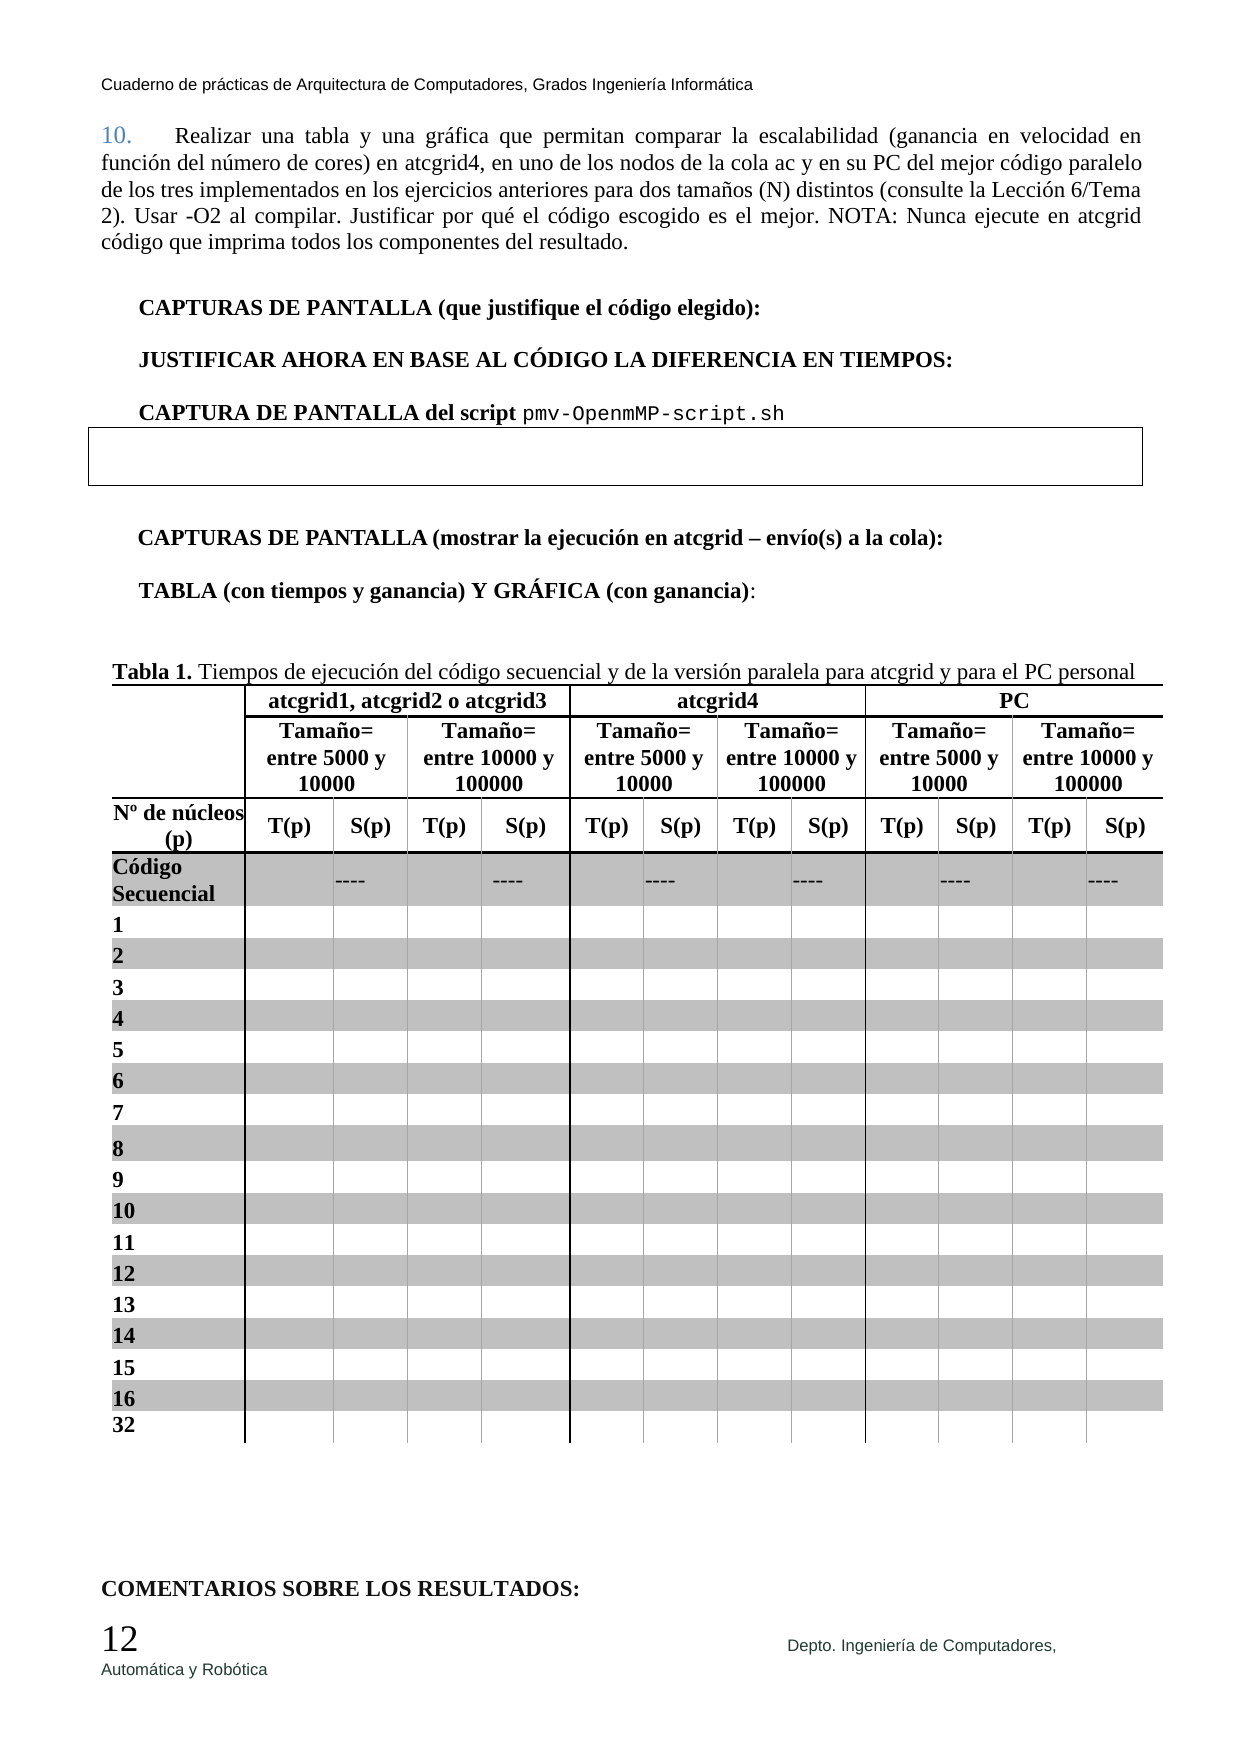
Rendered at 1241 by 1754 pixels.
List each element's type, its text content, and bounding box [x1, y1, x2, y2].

table_cell [246, 1411, 333, 1442]
table_cell [408, 938, 481, 969]
table_cell [718, 1094, 791, 1125]
table_cell [1013, 1349, 1086, 1380]
table_cell [334, 1000, 407, 1031]
table_header [112, 686, 244, 715]
table_cell [246, 1193, 333, 1224]
table_cell [408, 1380, 481, 1411]
table_cell [1087, 1161, 1163, 1192]
table_cell [1087, 1224, 1163, 1255]
table_cell [1013, 1161, 1086, 1192]
table_cell [644, 1255, 717, 1286]
table_cell [792, 1286, 865, 1317]
table_cell [792, 938, 865, 969]
table_cell [334, 1411, 407, 1442]
table_cell [718, 1380, 791, 1411]
table_cell [866, 1063, 938, 1094]
table_cell [571, 969, 643, 1000]
table_cell 6 [112, 1063, 244, 1094]
table_cell [718, 1031, 791, 1062]
table_cell [644, 1224, 717, 1255]
table_cell ---- [1087, 854, 1163, 906]
table_cell [866, 1255, 938, 1286]
table_cell [334, 1094, 407, 1125]
table_cell [792, 1031, 865, 1062]
table_cell T(p) [408, 799, 481, 851]
table_cell [112, 716, 244, 797]
table_cell [571, 1161, 643, 1192]
table_cell [1087, 1286, 1163, 1317]
table_cell [644, 1349, 717, 1380]
table_cell [1013, 1031, 1086, 1062]
table_cell [939, 1411, 1012, 1442]
table_cell [1087, 1411, 1163, 1442]
table_header atcgrid1, atcgrid2 o atcgrid3 [246, 686, 569, 715]
table_cell [718, 1000, 791, 1031]
table_cell [718, 1286, 791, 1317]
table_cell Tamaño= entre 5000 y 10000 [246, 718, 407, 797]
table_cell [246, 1286, 333, 1317]
table_cell [408, 1224, 481, 1255]
table_cell [939, 1125, 1012, 1161]
table_cell [334, 1380, 407, 1411]
table_cell [571, 1063, 643, 1094]
table_cell [644, 1031, 717, 1062]
table_cell [866, 1193, 938, 1224]
table_cell [246, 969, 333, 1000]
table_cell [482, 1125, 569, 1161]
table_cell [408, 1125, 481, 1161]
table_cell [571, 1380, 643, 1411]
table_cell 9 [112, 1161, 244, 1192]
table_cell [718, 938, 791, 969]
table_cell [792, 1063, 865, 1094]
table_cell [334, 1255, 407, 1286]
table_cell [246, 1125, 333, 1161]
table_cell [1087, 1380, 1163, 1411]
table_cell [792, 1161, 865, 1192]
table_cell [408, 1161, 481, 1192]
table_cell 2 [112, 938, 244, 969]
table_cell [571, 1411, 643, 1442]
table_cell [482, 906, 569, 937]
table_cell [1087, 906, 1163, 937]
table_cell [571, 1193, 643, 1224]
table_cell [644, 906, 717, 937]
table_cell [939, 1255, 1012, 1286]
table_cell [571, 1255, 643, 1286]
table_cell [1013, 938, 1086, 969]
table_cell [644, 938, 717, 969]
table_cell [866, 1094, 938, 1125]
table_cell [408, 1063, 481, 1094]
table_cell [1013, 1380, 1086, 1411]
table_cell [408, 969, 481, 1000]
table_cell [571, 938, 643, 969]
table_cell [644, 1193, 717, 1224]
table_cell [644, 1380, 717, 1411]
table_cell [482, 1411, 569, 1442]
table_cell [866, 1380, 938, 1411]
table_cell [246, 1161, 333, 1192]
table_header Tabla 1. Tiempos de ejecución del código secuencial y de la versión paralela para atcgrid y para el PC personal [101, 658, 1164, 684]
table_cell 12 [112, 1255, 244, 1286]
table_cell [334, 1318, 407, 1349]
table_cell [792, 1411, 865, 1442]
table_cell [939, 1286, 1012, 1317]
table_cell [792, 1094, 865, 1125]
table_cell [246, 1224, 333, 1255]
text JUSTIFICAR AHORA EN BASE AL CÓDIGO LA DIFERENCIA EN TIEMPOS: [138, 346, 1143, 373]
table_cell [939, 1094, 1012, 1125]
table_cell [1013, 1000, 1086, 1031]
table_cell S(p) [939, 799, 1012, 851]
table_cell [718, 1063, 791, 1094]
table_cell [246, 1380, 333, 1411]
table_cell [482, 1193, 569, 1224]
table_cell [571, 854, 643, 906]
table_cell [939, 1318, 1012, 1349]
table_cell [644, 1000, 717, 1031]
table_cell [571, 1094, 643, 1125]
table_header PC [866, 686, 1163, 715]
table_cell [334, 1224, 407, 1255]
table_cell [408, 1255, 481, 1286]
table_cell [1013, 1224, 1086, 1255]
text CAPTURAS DE PANTALLA (mostrar la ejecución en atcgrid – envío(s) a la cola): [101, 524, 1143, 551]
table_cell [939, 1063, 1012, 1094]
table_cell [939, 1000, 1012, 1031]
table_cell [939, 1161, 1012, 1192]
table_cell [571, 1286, 643, 1317]
table_cell [866, 1411, 938, 1442]
table_cell [939, 938, 1012, 969]
table_cell [792, 1125, 865, 1161]
table_cell [866, 1318, 938, 1349]
table_cell S(p) [482, 799, 569, 851]
table_cell [718, 1318, 791, 1349]
table_cell [644, 969, 717, 1000]
table_cell [571, 1031, 643, 1062]
table_cell [718, 1161, 791, 1192]
table_cell [571, 1224, 643, 1255]
table_cell [1087, 1063, 1163, 1094]
table_cell Código Secuencial [112, 854, 244, 906]
table_cell [408, 1318, 481, 1349]
table_cell T(p) [866, 799, 938, 851]
table_cell [334, 1031, 407, 1062]
table_cell [1087, 1318, 1163, 1349]
table_cell [408, 1094, 481, 1125]
table_cell 3 [112, 969, 244, 1000]
table_cell [334, 1063, 407, 1094]
table_cell 15 [112, 1349, 244, 1380]
table_cell [718, 1349, 791, 1380]
text COMENTARIOS SOBRE LOS RESULTADOS: [101, 1575, 1143, 1601]
table_cell [718, 1125, 791, 1161]
table_cell [482, 938, 569, 969]
table_cell Tamaño= entre 5000 y 10000 [571, 718, 717, 797]
table_cell Tamaño= entre 10000 y 100000 [1013, 718, 1163, 797]
table_cell [246, 1063, 333, 1094]
table_cell [939, 1224, 1012, 1255]
table_cell [1013, 1255, 1086, 1286]
table_cell [1013, 1094, 1086, 1125]
table_cell [246, 1318, 333, 1349]
table_cell [1013, 906, 1086, 937]
table_cell [334, 1286, 407, 1317]
table_cell Tamaño= entre 5000 y 10000 [866, 718, 1012, 797]
table_cell [644, 1063, 717, 1094]
table_cell [101, 684, 244, 1442]
table_cell [482, 1224, 569, 1255]
table_cell [482, 1161, 569, 1192]
table_cell [246, 1349, 333, 1380]
table_cell [792, 1193, 865, 1224]
table_cell 8 [112, 1125, 244, 1161]
table_cell [644, 1094, 717, 1125]
table_cell [334, 906, 407, 937]
table_cell [334, 938, 407, 969]
table_cell Tamaño= entre 10000 y 100000 [718, 718, 865, 797]
table_cell 16 [112, 1380, 244, 1411]
table_cell [1087, 1255, 1163, 1286]
table_cell [482, 1318, 569, 1349]
table_cell [644, 1125, 717, 1161]
table_cell [866, 1161, 938, 1192]
table_cell [571, 1318, 643, 1349]
table_cell [246, 938, 333, 969]
table_cell [571, 1349, 643, 1380]
table_cell [1013, 1063, 1086, 1094]
table_cell 13 [112, 1286, 244, 1317]
table_cell [408, 1031, 481, 1062]
table_cell [482, 1380, 569, 1411]
table_cell [571, 1125, 643, 1161]
table_cell ---- [939, 854, 1012, 906]
table_cell [792, 969, 865, 1000]
table_cell ---- [792, 854, 865, 906]
table_cell [246, 854, 333, 906]
table_cell 4 [112, 1000, 244, 1031]
table_cell [718, 1224, 791, 1255]
table_cell [1013, 1318, 1086, 1349]
table_cell [482, 1063, 569, 1094]
table_cell [939, 969, 1012, 1000]
table_cell [482, 1286, 569, 1317]
table_cell [482, 1255, 569, 1286]
table_cell [571, 1000, 643, 1031]
table_cell [939, 906, 1012, 937]
table_cell [246, 906, 333, 937]
table_cell [866, 1031, 938, 1062]
table_cell ---- [334, 854, 407, 906]
table_cell [1013, 854, 1086, 906]
table_cell [246, 1031, 333, 1062]
table_cell [482, 1349, 569, 1380]
table_cell ---- [482, 854, 569, 906]
list Realizar una tabla y una gráfica que permitan comparar la escalabilidad (ganancia en velocidad en función del número de cores) en atcgrid4, en uno de los nodos de la cola ac y en su PC del mejor código paralelo de los tres implementados en los ejercicios anteriores para dos tamaños (N) distintos (consulte la Lección 6/Tema 2). Usar -O2 al compilar. Justificar por qué el código escogido es el mejor. NOTA: Nunca ejecute en atcgrid código que imprima todos los componentes del resultado. [101, 121, 1143, 255]
table_cell [792, 1000, 865, 1031]
table_cell [792, 1380, 865, 1411]
table_cell 1 [112, 906, 244, 937]
table_cell [246, 1000, 333, 1031]
table_cell [866, 1286, 938, 1317]
table_cell [718, 1193, 791, 1224]
table_cell [644, 1411, 717, 1442]
table_cell [1013, 1286, 1086, 1317]
table_header [89, 428, 1142, 484]
table_cell [482, 969, 569, 1000]
table_cell [718, 1411, 791, 1442]
table_cell S(p) [334, 799, 407, 851]
table_cell [939, 1031, 1012, 1062]
table_cell [408, 1349, 481, 1380]
text TABLA (con tiempos y ganancia) Y GRÁFICA (con ganancia): [138, 577, 1143, 603]
table_cell [866, 969, 938, 1000]
table_cell [1087, 969, 1163, 1000]
table_cell [718, 854, 791, 906]
table_cell [939, 1193, 1012, 1224]
table_cell [246, 1094, 333, 1125]
table_cell [408, 1193, 481, 1224]
table_cell S(p) [1087, 799, 1163, 851]
table_cell [571, 906, 643, 937]
table_cell [644, 1318, 717, 1349]
table_cell [1087, 938, 1163, 969]
table_cell [1013, 1411, 1086, 1442]
table_header atcgrid4 [571, 686, 865, 715]
table_cell T(p) [718, 799, 791, 851]
table_cell [866, 1125, 938, 1161]
table_cell [482, 1000, 569, 1031]
table_cell [939, 1380, 1012, 1411]
table_cell [644, 1286, 717, 1317]
table_cell [334, 969, 407, 1000]
table_cell [482, 1094, 569, 1125]
table_cell [718, 1255, 791, 1286]
table_cell [334, 1193, 407, 1224]
table_cell [408, 906, 481, 937]
table_cell [1087, 1125, 1163, 1161]
table_cell [866, 1000, 938, 1031]
table_cell T(p) [246, 799, 333, 851]
text CAPTURA DE PANTALLA del script pmv-OpenmMP-script.sh [138, 399, 1143, 427]
table_cell [1013, 1125, 1086, 1161]
table_cell [866, 906, 938, 937]
table_cell [792, 1255, 865, 1286]
table_cell 32 [112, 1411, 244, 1442]
table_cell [792, 1318, 865, 1349]
table_cell [866, 938, 938, 969]
table_cell [792, 1224, 865, 1255]
table_cell ---- [644, 854, 717, 906]
table_cell [1087, 1094, 1163, 1125]
table_cell [866, 1349, 938, 1380]
table_cell [1013, 969, 1086, 1000]
table_cell Tamaño= entre 10000 y 100000 [408, 718, 569, 797]
table_cell [408, 1411, 481, 1442]
table_cell [792, 1349, 865, 1380]
table_cell [1087, 1349, 1163, 1380]
table_cell [718, 906, 791, 937]
table_cell 5 [112, 1031, 244, 1062]
table_cell T(p) [1013, 799, 1086, 851]
table_cell [334, 1125, 407, 1161]
table_cell [792, 906, 865, 937]
table_cell 10 [112, 1193, 244, 1224]
table_cell [334, 1161, 407, 1192]
table_cell Nº de núcleos (p) [112, 799, 244, 851]
text CAPTURAS DE PANTALLA (que justifique el código elegido): [138, 293, 1143, 320]
table_cell [644, 1161, 717, 1192]
table_cell [866, 1224, 938, 1255]
table_cell [1087, 1000, 1163, 1031]
table_cell [482, 1031, 569, 1062]
table_cell [334, 1349, 407, 1380]
table_cell [718, 969, 791, 1000]
table_cell 11 [112, 1224, 244, 1255]
table_cell 7 [112, 1094, 244, 1125]
table_cell [939, 1349, 1012, 1380]
table_cell [408, 1000, 481, 1031]
table_cell [408, 1286, 481, 1317]
table_cell 14 [112, 1318, 244, 1349]
table_cell [1087, 1031, 1163, 1062]
table_cell [1087, 1193, 1163, 1224]
table_cell [1013, 1193, 1086, 1224]
table_cell [408, 854, 481, 906]
table_cell [866, 854, 938, 906]
table_cell T(p) [571, 799, 643, 851]
table_cell [246, 1255, 333, 1286]
table_cell S(p) [792, 799, 865, 851]
table_cell S(p) [644, 799, 717, 851]
